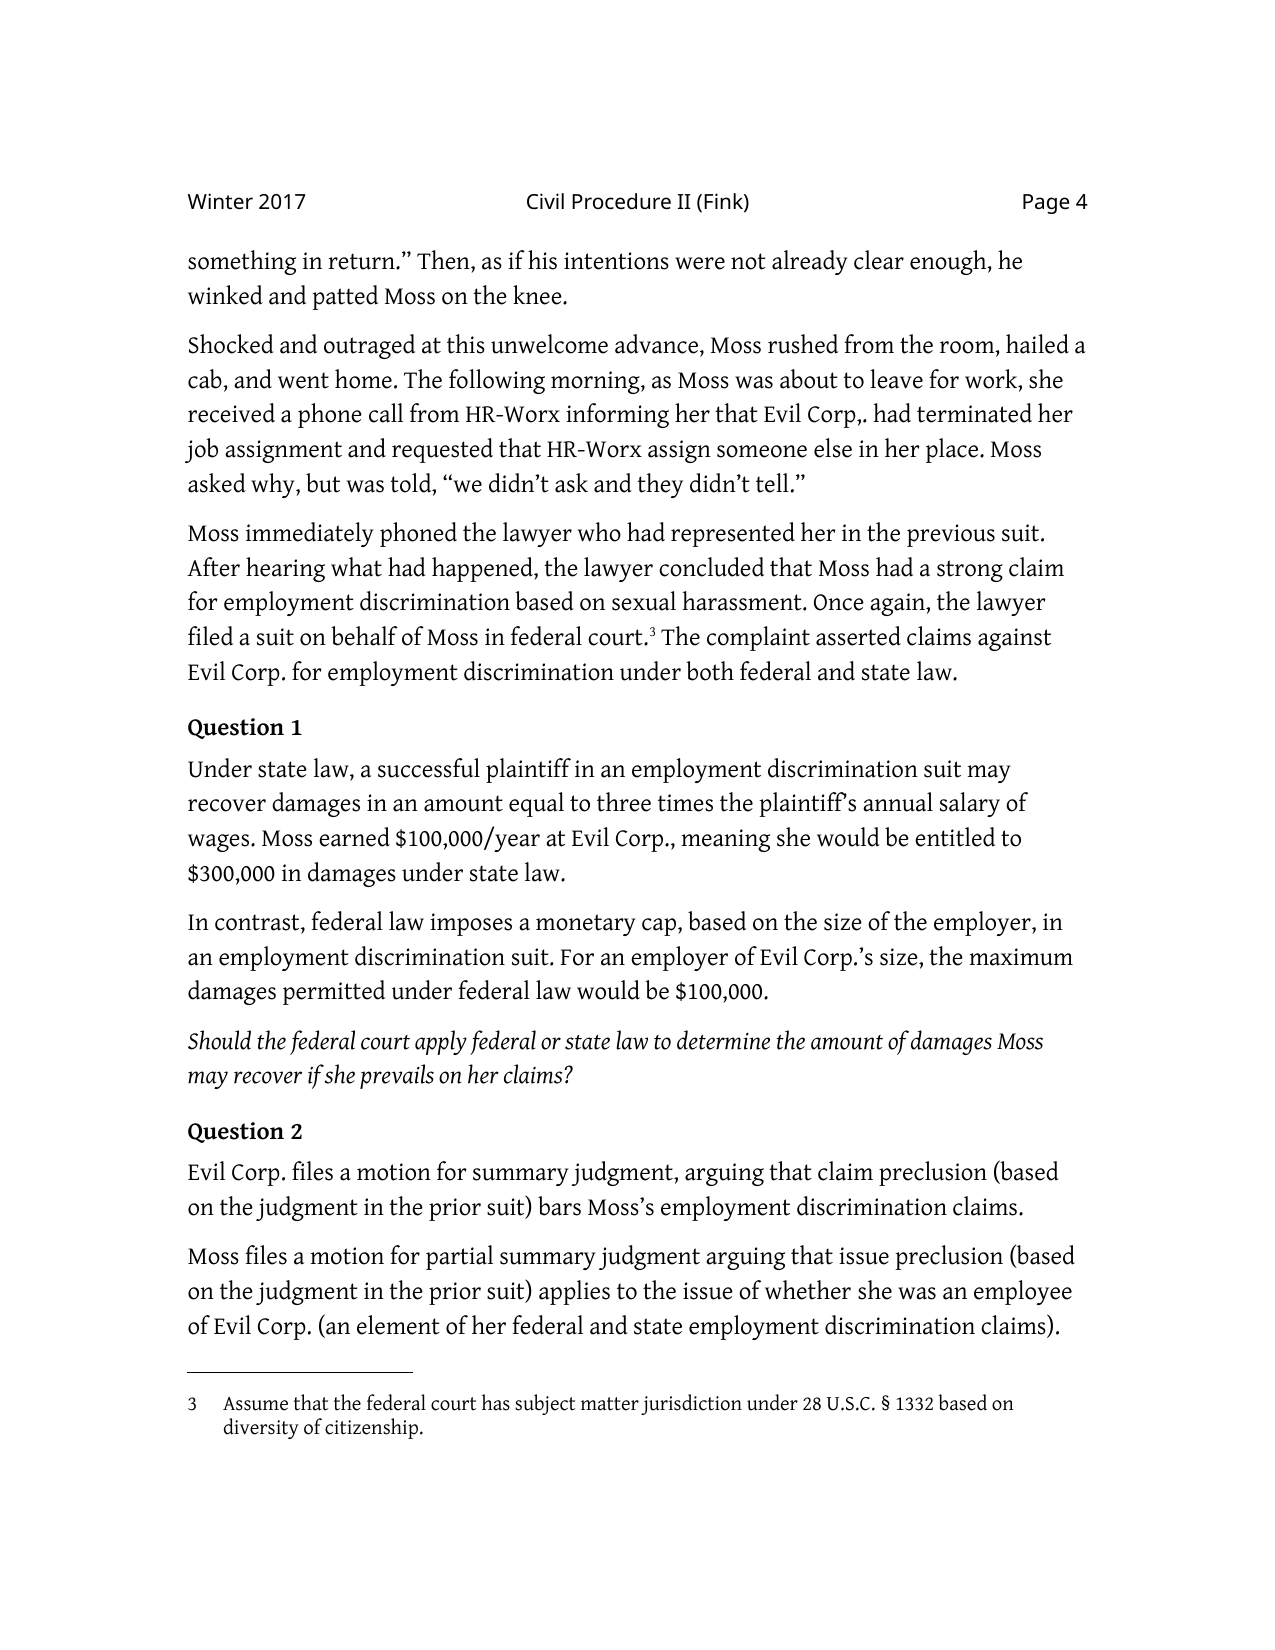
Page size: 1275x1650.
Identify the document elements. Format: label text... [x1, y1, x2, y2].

subtitle Question 1 [187, 714, 1087, 743]
text In contrast, federal law imposes a monetary cap, based on the size of the employer, in an employment discrimination suit. For an employer of Evil Corp.’s size, the maximum damages permitted under federal law would be $100,000. [187, 908, 1087, 1007]
text Evil Corp. files a motion for summary judgment, arguing that claim preclusion (based on the judgment in the prior suit) bars Moss’s employment discrimination claims. [187, 1159, 1087, 1222]
text Assume that the federal court has subject matter jurisdiction under 28 U.S.C. § 1332 based on diversity of citizenship. [187, 1392, 1087, 1440]
text Should the federal court apply federal or state law to determine the amount of damages Moss may recover if she prevails on her claims? [187, 1027, 1087, 1091]
text something in return.” Then, as if his intentions were not already clear enough, he winked and patted Moss on the knee. [187, 247, 1087, 311]
text Moss immediately phoned the lawyer who had represented her in the previous suit. After hearing what had happened, the lawyer concluded that Moss had a strong claim for employment discrimination based on sexual harassment. Once again, the lawyer filed a suit on behalf of Moss in federal court. The complaint asserted claims against Evil Corp. for employment discrimination under both federal and state law. [187, 519, 1087, 687]
text Moss files a motion for partial summary judgment arguing that issue preclusion (based on the judgment in the prior suit) applies to the issue of whether she was an employee of Evil Corp. (an element of her federal and state employment discrimination claims). [187, 1243, 1087, 1341]
text Under state law, a successful plaintiff in an employment discrimination suit may recover damages in an amount equal to three times the plaintiff’s annual salary of wages. Moss earned $100,000/year at Evil Corp., meaning she would be entitled to $300,000 in damages under state law. [187, 755, 1087, 888]
subtitle Question 2 [187, 1117, 1087, 1146]
text Shocked and outraged at this unwelcome advance, Moss rushed from the room, hailed a cab, and went home. The following morning, as Moss was about to leave for work, she received a phone call from HR-Worx informing her that Evil Corp,. had terminated her job assignment and requested that HR-Worx assign someone else in her place. Moss asked why, but was told, “we didn’t ask and they didn’t tell.” [187, 331, 1087, 499]
